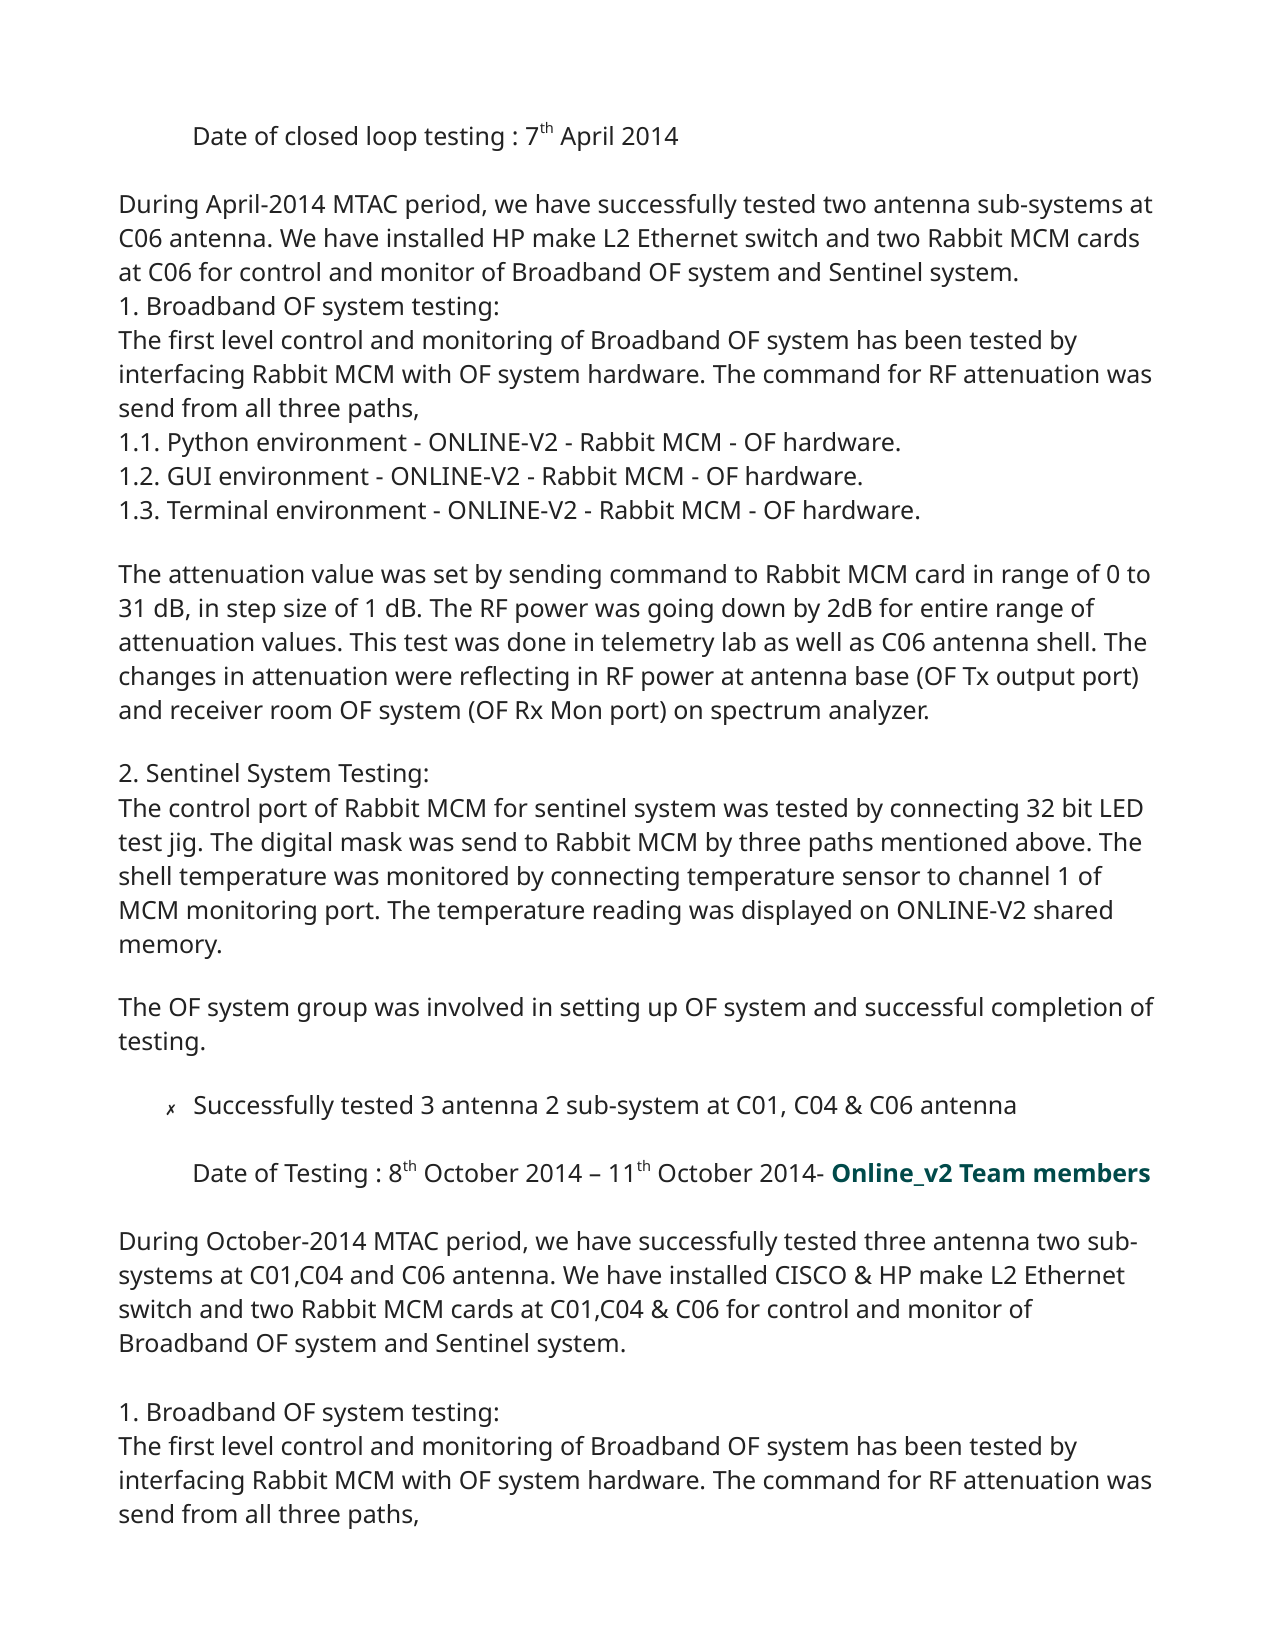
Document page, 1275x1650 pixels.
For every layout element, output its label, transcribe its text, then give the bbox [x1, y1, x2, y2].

text Date of closed loop testing : 7th April 2014 [118, 118, 1157, 152]
text During October-2014 MTAC period, we have successfully tested three antenna two sub-systems at C01,C04 and C06 antenna. We have installed CISCO & HP make L2 Ethernet switch and two Rabbit MCM cards at C01,C04 & C06 for control and monitor of Broadband OF system and Sentinel system. [118, 1224, 1157, 1360]
text 1. Broadband OF system testing: [118, 288, 1157, 322]
text The first level control and monitoring of Broadband OF system has been tested by interfacing Rabbit MCM with OF system hardware. The command for RF attenuation was send from all three paths, [118, 1428, 1157, 1530]
text The control port of Rabbit MCM for sentinel system was tested by connecting 32 bit LED test jig. The digital mask was send to Rabbit MCM by three paths mentioned above. The shell temperature was monitored by connecting temperature sensor to channel 1 of MCM monitoring port. The temperature reading was displayed on ONLINE-V2 shared memory. [118, 790, 1157, 961]
text Date of Testing : 8th October 2014 – 11th October 2014- Online_v2 Team members [118, 1156, 1157, 1190]
text During April-2014 MTAC period, we have successfully tested two antenna sub-systems at C06 antenna. We have installed HP make L2 Ethernet switch and two Rabbit MCM cards at C06 for control and monitor of Broadband OF system and Sentinel system. [118, 186, 1157, 288]
list Successfully tested 3 antenna 2 sub-system at C01, C04 & C06 antenna [167, 1088, 1157, 1122]
text 2. Sentinel System Testing: [118, 756, 1157, 790]
text The attenuation value was set by sending command to Rabbit MCM card in range of 0 to 31 dB, in step size of 1 dB. The RF power was going down by 2dB for entire range of attenuation values. This test was done in telemetry lab as well as C06 antenna shell. The changes in attenuation were reflecting in RF power at antenna base (OF Tx output port) and receiver room OF system (OF Rx Mon port) on spectrum analyzer. [118, 556, 1157, 727]
text 1. Broadband OF system testing: [118, 1394, 1157, 1428]
text 1.1. Python environment - ONLINE-V2 - Rabbit MCM - OF hardware. 1.2. GUI environment - ONLINE-V2 - Rabbit MCM - OF hardware. 1.3. Terminal environment - ONLINE-V2 - Rabbit MCM - OF hardware. [118, 425, 1157, 527]
text The OF system group was involved in setting up OF system and successful completion of testing. [118, 990, 1157, 1058]
text The first level control and monitoring of Broadband OF system has been tested by interfacing Rabbit MCM with OF system hardware. The command for RF attenuation was send from all three paths, [118, 322, 1157, 425]
